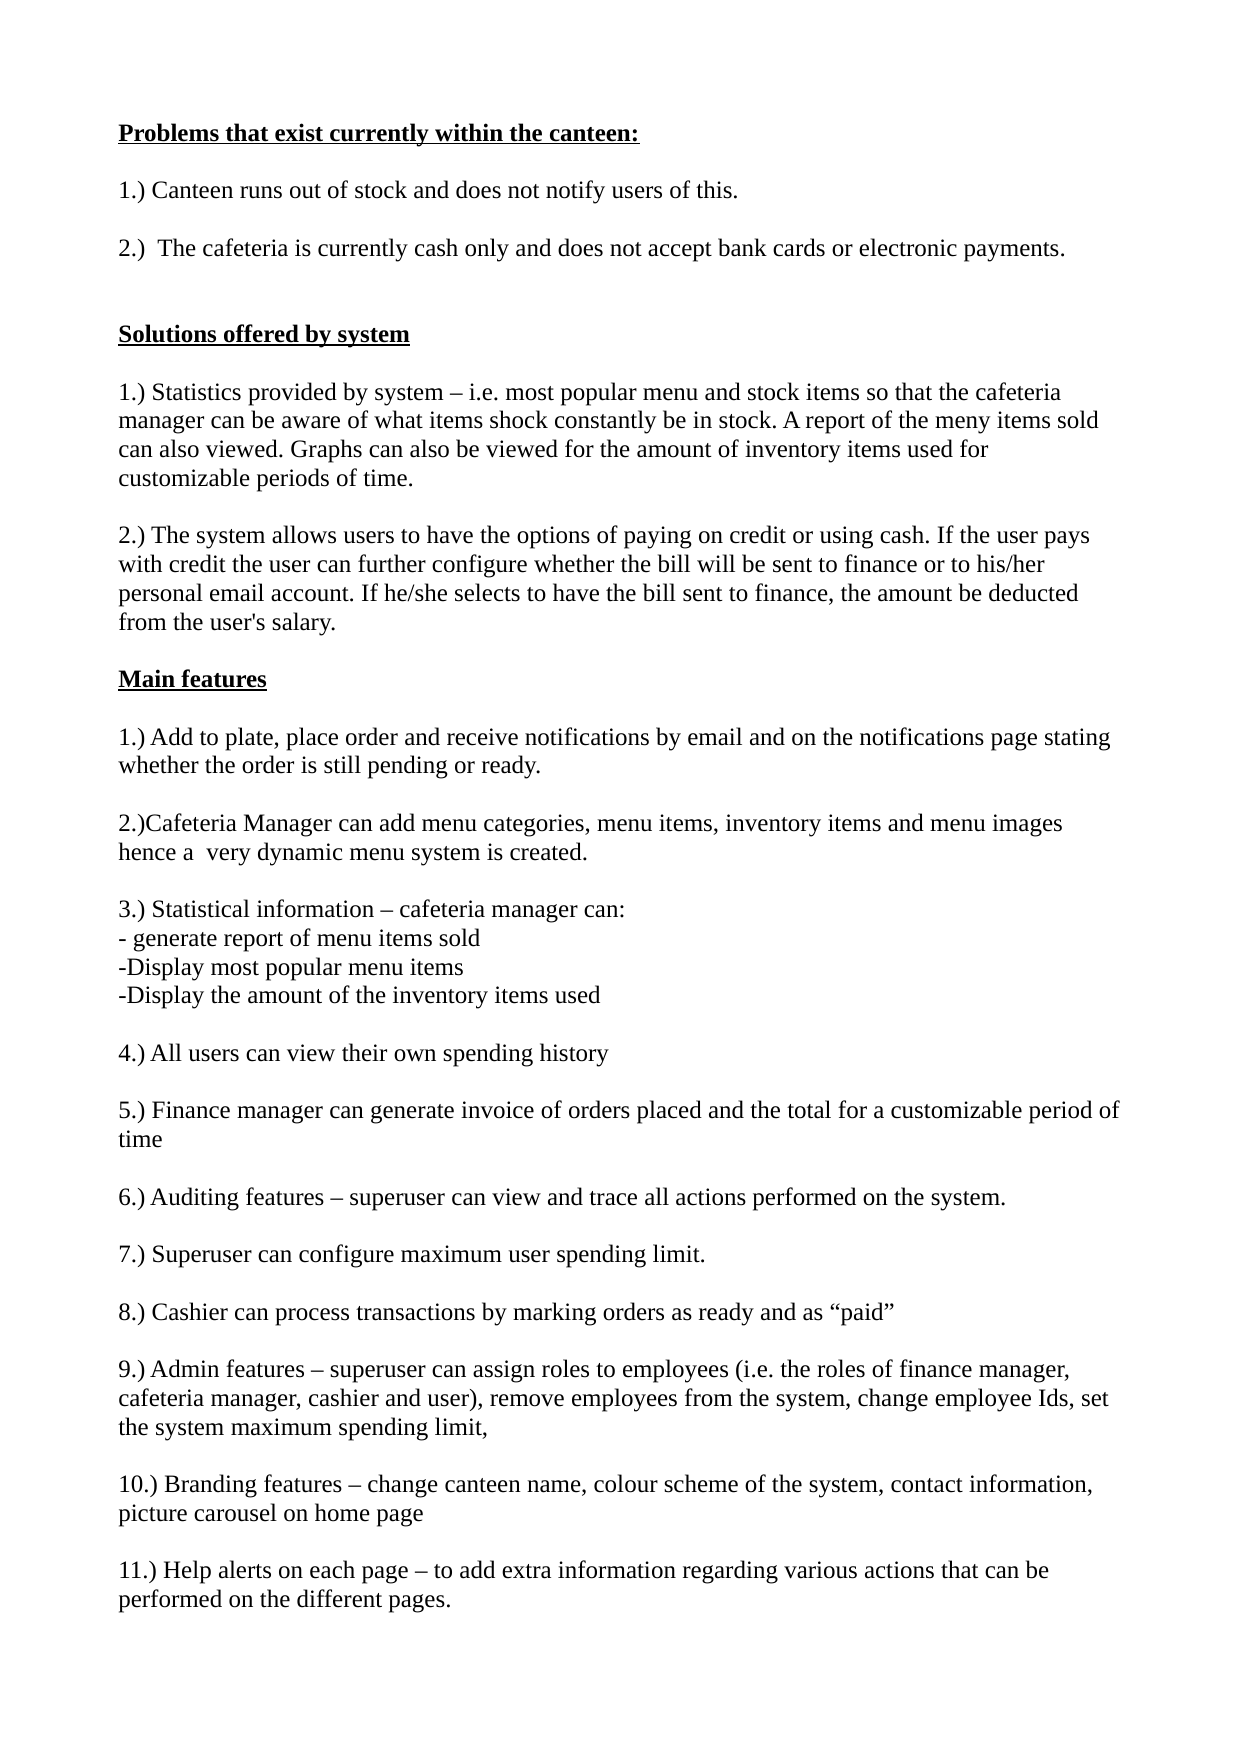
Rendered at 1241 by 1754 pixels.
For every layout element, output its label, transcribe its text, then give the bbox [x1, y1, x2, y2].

text 1.) Add to plate, place order and receive notifications by email and on the notifications page stating whether the order is still pending or ready. [118, 722, 1122, 779]
text Main features [118, 664, 1122, 693]
text Problems that exist currently within the canteen: [118, 118, 1122, 147]
text Solutions offered by system [118, 319, 1122, 348]
text 2.) The system allows users to have the options of paying on credit or using cash. If the user pays with credit the user can further configure whether the bill will be sent to finance or to his/her personal email account. If he/she selects to have the bill sent to finance, the amount be deducted from the user's salary. [118, 521, 1122, 636]
text 2.)Cafeteria Manager can add menu categories, menu items, inventory items and menu images hence a very dynamic menu system is created. [118, 808, 1122, 866]
text 10.) Branding features – change canteen name, colour scheme of the system, contact information, picture carousel on home page [118, 1469, 1122, 1527]
text -Display most popular menu items [118, 952, 1122, 981]
text 11.) Help alerts on each page – to add extra information regarding various actions that can be performed on the different pages. [118, 1556, 1122, 1613]
text 2.) The cafeteria is currently cash only and does not accept bank cards or electronic payments. [118, 233, 1122, 262]
text 5.) Finance manager can generate invoice of orders placed and the total for a customizable period of time [118, 1096, 1122, 1153]
text 1.) Canteen runs out of stock and does not notify users of this. [118, 176, 1122, 204]
text 9.) Admin features – superuser can assign roles to employees (i.e. the roles of finance manager, cafeteria manager, cashier and user), remove employees from the system, change employee Ids, set the system maximum spending limit, [118, 1354, 1122, 1441]
text 6.) Auditing features – superuser can view and trace all actions performed on the system. [118, 1182, 1122, 1211]
text 4.) All users can view their own spending history [118, 1038, 1122, 1067]
text 8.) Cashier can process transactions by marking orders as ready and as “paid” [118, 1297, 1122, 1326]
text 7.) Superuser can configure maximum user spending limit. [118, 1239, 1122, 1268]
text 1.) Statistics provided by system – i.e. most popular menu and stock items so that the cafeteria manager can be aware of what items shock constantly be in stock. A report of the meny items sold can also viewed. Graphs can also be viewed for the amount of inventory items used for customizable periods of time. [118, 377, 1122, 492]
text 3.) Statistical information – cafeteria manager can: [118, 894, 1122, 923]
text - generate report of menu items sold [118, 923, 1122, 952]
text -Display the amount of the inventory items used [118, 981, 1122, 1009]
